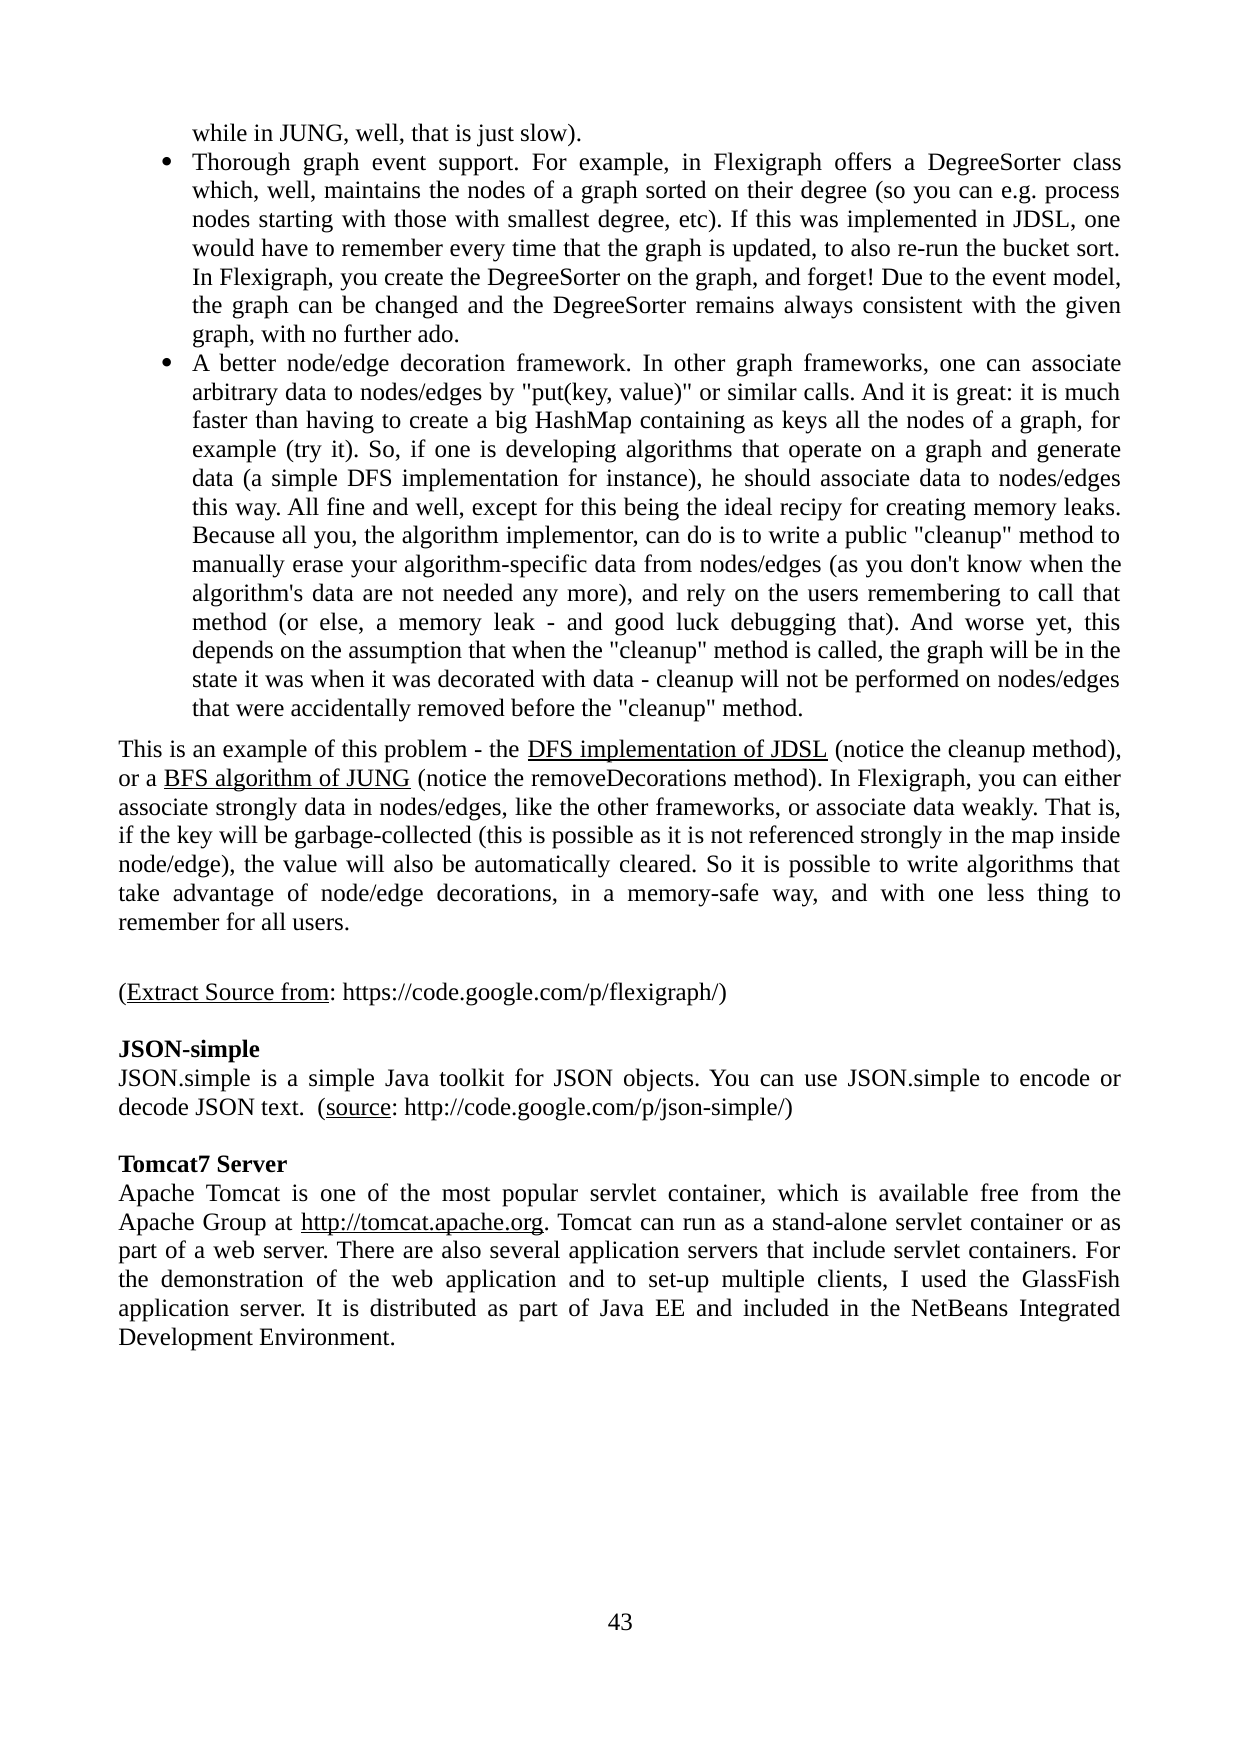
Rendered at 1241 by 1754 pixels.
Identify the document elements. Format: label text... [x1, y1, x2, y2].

text Apache Tomcat is one of the most popular servlet container, which is available free from the Apache Group at http://tomcat.apache.org. Tomcat can run as a stand-alone servlet container or as part of a web server. There are also several application servers that include servlet containers. For the demonstration of the web application and to set-up multiple clients, I used the GlassFish application server. It is distributed as part of Java EE and included in the NetBeans Integrated Development Environment. [118, 1178, 1122, 1351]
text JSON-simple [118, 1034, 1122, 1063]
list Thorough graph event support. For example, in Flexigraph offers a DegreeSorter class which, well, maintains the nodes of a graph sorted on their degree (so you can e.g. process nodes starting with those with smallest degree, etc). If this was implemented in JDSL, one would have to remember every time that the graph is updated, to also re-run the bucket sort. In Flexigraph, you create the DegreeSorter on the graph, and forget! Due to the event model, the graph can be changed and the DegreeSorter remains always consistent with the given graph, with no further ado. [162, 147, 1122, 348]
text JSON.simple is a simple Java toolkit for JSON objects. You can use JSON.simple to encode or decode JSON text. (source: http://code.google.com/p/json-simple/) [118, 1063, 1122, 1121]
text (Extract Source from: https://code.google.com/p/flexigraph/) [118, 977, 1122, 1006]
text This is an example of this problem - the DFS implementation of JDSL (notice the cleanup method), or a BFS algorithm of JUNG (notice the removeDecorations method). In Flexigraph, you can either associate strongly data in nodes/edges, like the other frameworks, or associate data weakly. That is, if the key will be garbage-collected (this is possible as it is not referenced strongly in the map inside node/edge), the value will also be automatically cleared. So it is possible to write algorithms that take advantage of node/edge decorations, in a memory-safe way, and with one less thing to remember for all users. [118, 734, 1122, 936]
list while in JUNG, well, that is just slow). [162, 118, 1122, 147]
text Tomcat7 Server [118, 1149, 1122, 1178]
list A better node/edge decoration framework. In other graph frameworks, one can associate arbitrary data to nodes/edges by "put(key, value)" or similar calls. And it is great: it is much faster than having to create a big HashMap containing as keys all the nodes of a graph, for example (try it). So, if one is developing algorithms that operate on a graph and generate data (a simple DFS implementation for instance), he should associate data to nodes/edges this way. All fine and well, except for this being the ideal recipy for creating memory leaks. Because all you, the algorithm implementor, can do is to write a public "cleanup" method to manually erase your algorithm-specific data from nodes/edges (as you don't know when the algorithm's data are not needed any more), and rely on the users remembering to call that method (or else, a memory leak - and good luck debugging that). And worse yet, this depends on the assumption that when the "cleanup" method is called, the graph will be in the state it was when it was decorated with data - cleanup will not be performed on nodes/edges that were accidentally removed before the "cleanup" method. [162, 348, 1122, 722]
